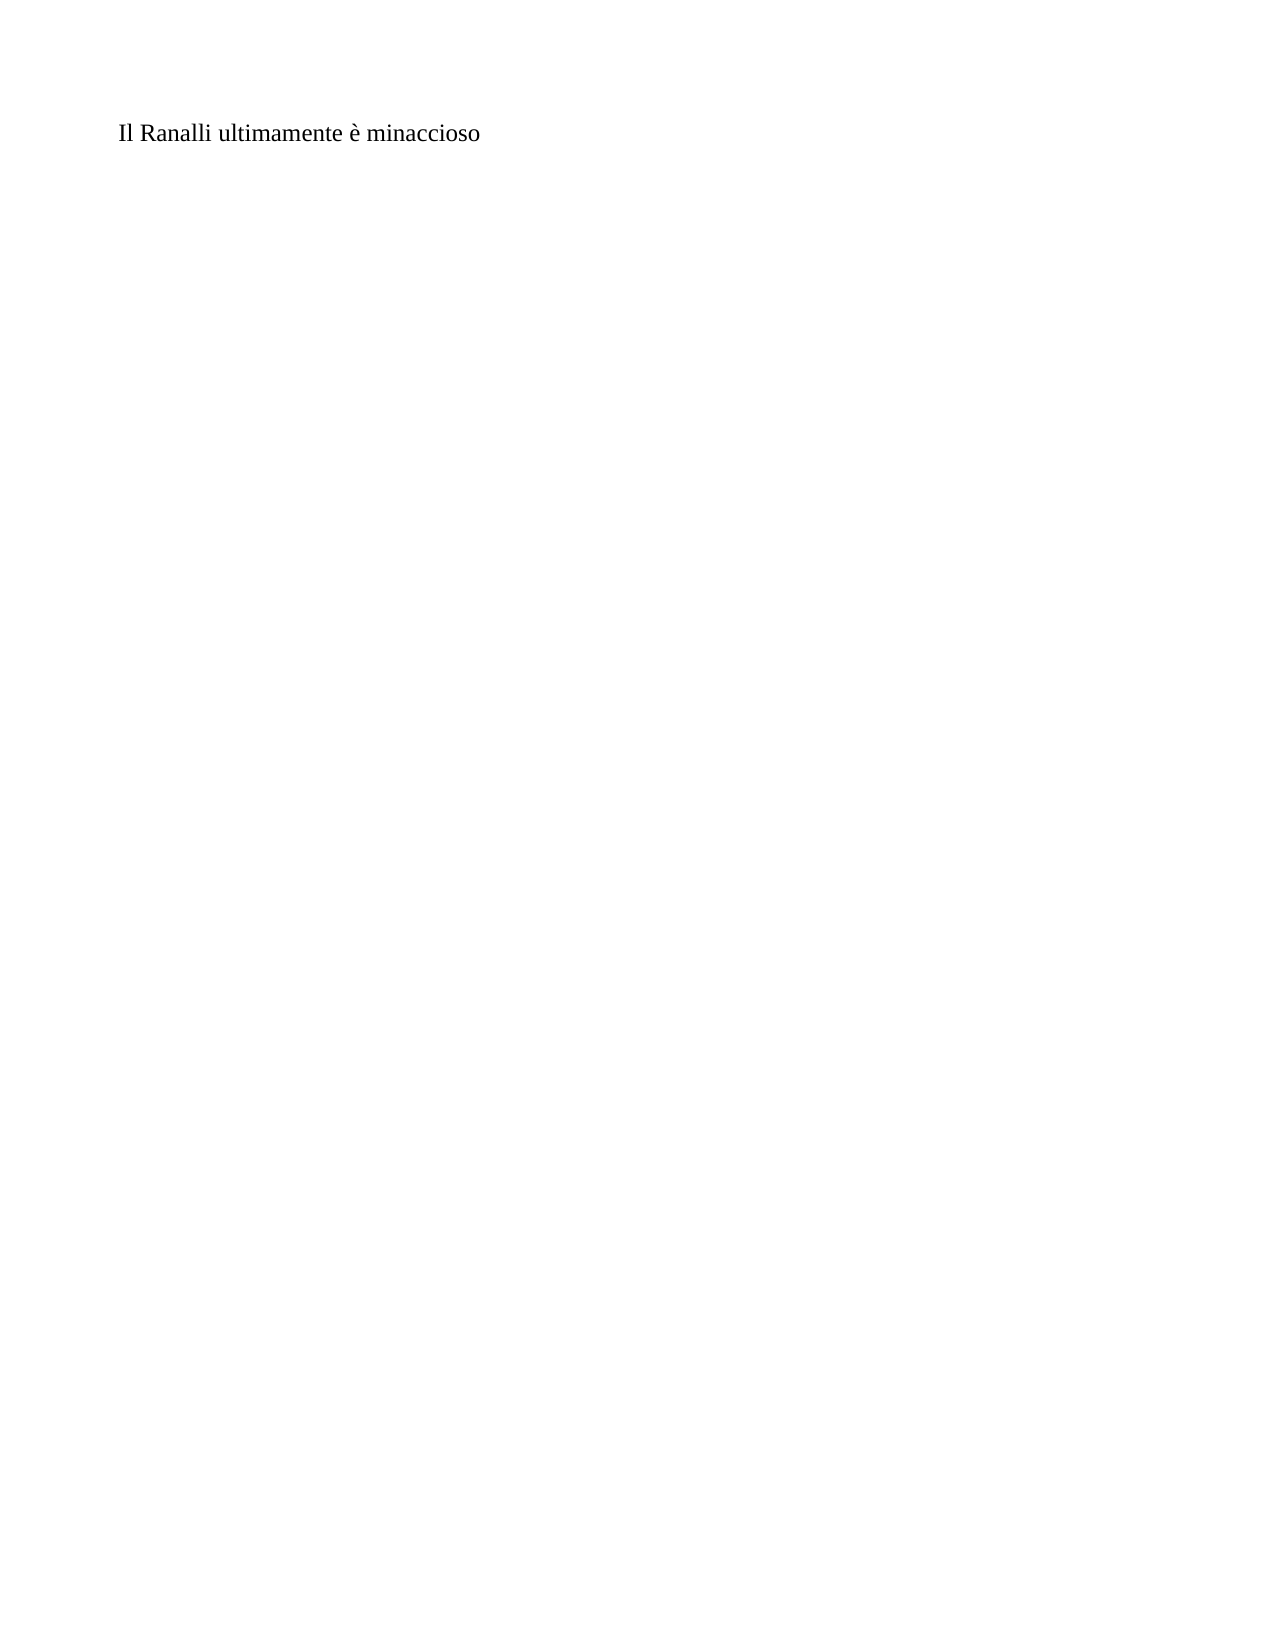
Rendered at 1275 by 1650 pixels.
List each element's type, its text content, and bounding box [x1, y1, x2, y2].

text Il Ranalli ultimamente è minaccioso [118, 118, 1157, 147]
